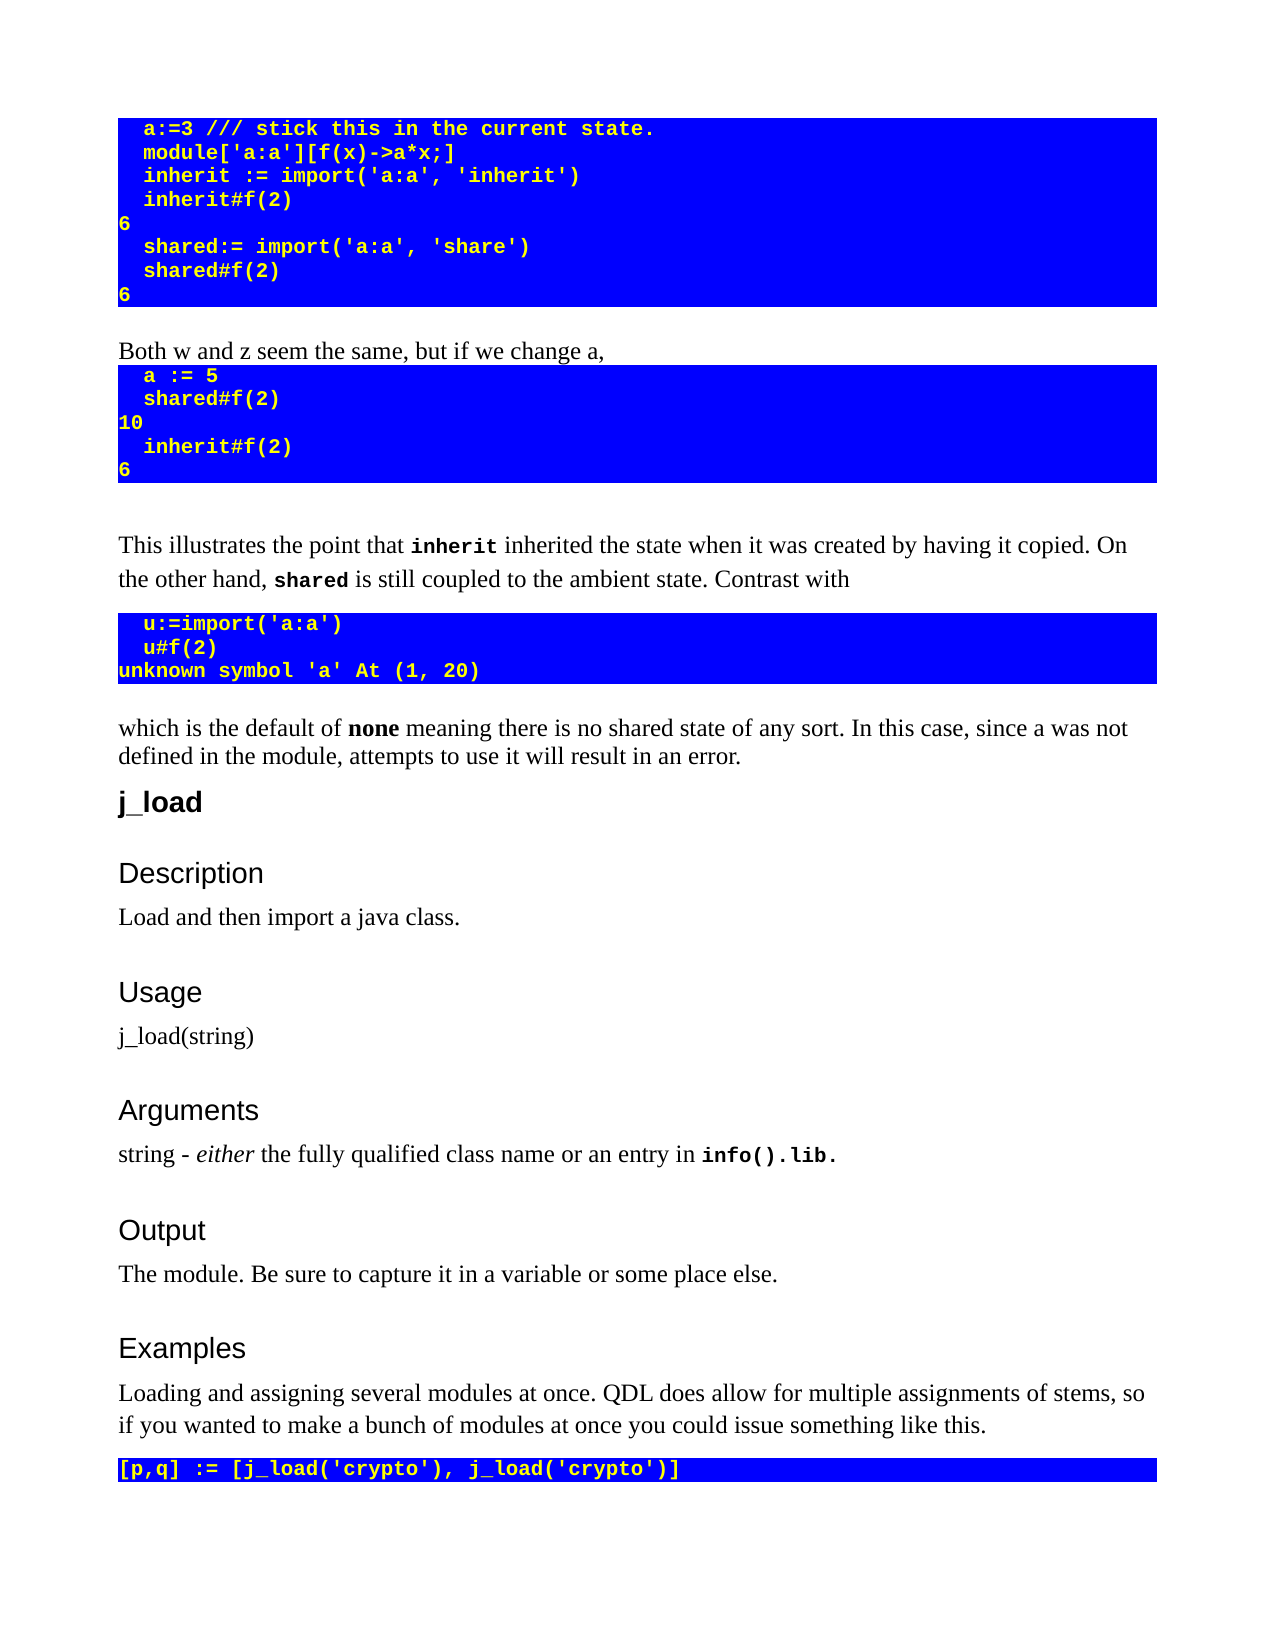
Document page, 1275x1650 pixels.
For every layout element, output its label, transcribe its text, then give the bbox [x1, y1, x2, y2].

subtitle j_load [118, 785, 1157, 818]
text 6 [118, 459, 1157, 483]
text 10 [118, 412, 1157, 436]
text Both w and z seem the same, but if we change a, [118, 336, 1157, 365]
subtitle Arguments [118, 1093, 1157, 1127]
text shared:= import('a:a', 'share') [118, 236, 1157, 260]
subtitle Output [118, 1213, 1157, 1246]
text This illustrates the point that inherit inherited the state when it was created by having it copied. On the other hand, shared is still coupled to the ambient state. Contrast with [118, 531, 1157, 594]
text u:=import('a:a') [118, 613, 1157, 637]
text unknown symbol 'a' At (1, 20) [118, 660, 1157, 684]
text inherit#f(2) [118, 436, 1157, 459]
text string - either the fully qualified class name or an entry in info().lib. [118, 1139, 1157, 1169]
text 6 [118, 213, 1157, 236]
text inherit#f(2) [118, 189, 1157, 213]
text a := 5 [118, 365, 1157, 388]
text inherit := import('a:a', 'inherit') [118, 165, 1157, 189]
text Loading and assigning several modules at once. QDL does allow for multiple assignments of stems, so if you wanted to make a bunch of modules at once you could issue something like this. [118, 1378, 1157, 1439]
text Load and then import a java class. [118, 902, 1157, 931]
text a:=3 /// stick this in the current state. [118, 118, 1157, 142]
text shared#f(2) [118, 260, 1157, 284]
text module['a:a'][f(x)->a*x;] [118, 142, 1157, 165]
text [p,q] := [j_load('crypto'), j_load('crypto')] [118, 1458, 1157, 1482]
subtitle Examples [118, 1332, 1157, 1365]
text which is the default of none meaning there is no shared state of any sort. In this case, since a was not defined in the module, attempts to use it will result in an error. [118, 713, 1157, 770]
subtitle Description [118, 856, 1157, 889]
text The module. Be sure to capture it in a variable or some place else. [118, 1259, 1157, 1288]
subtitle Usage [118, 975, 1157, 1008]
text u#f(2) [118, 637, 1157, 660]
text j_load(string) [118, 1021, 1157, 1049]
text shared#f(2) [118, 388, 1157, 412]
text 6 [118, 284, 1157, 307]
